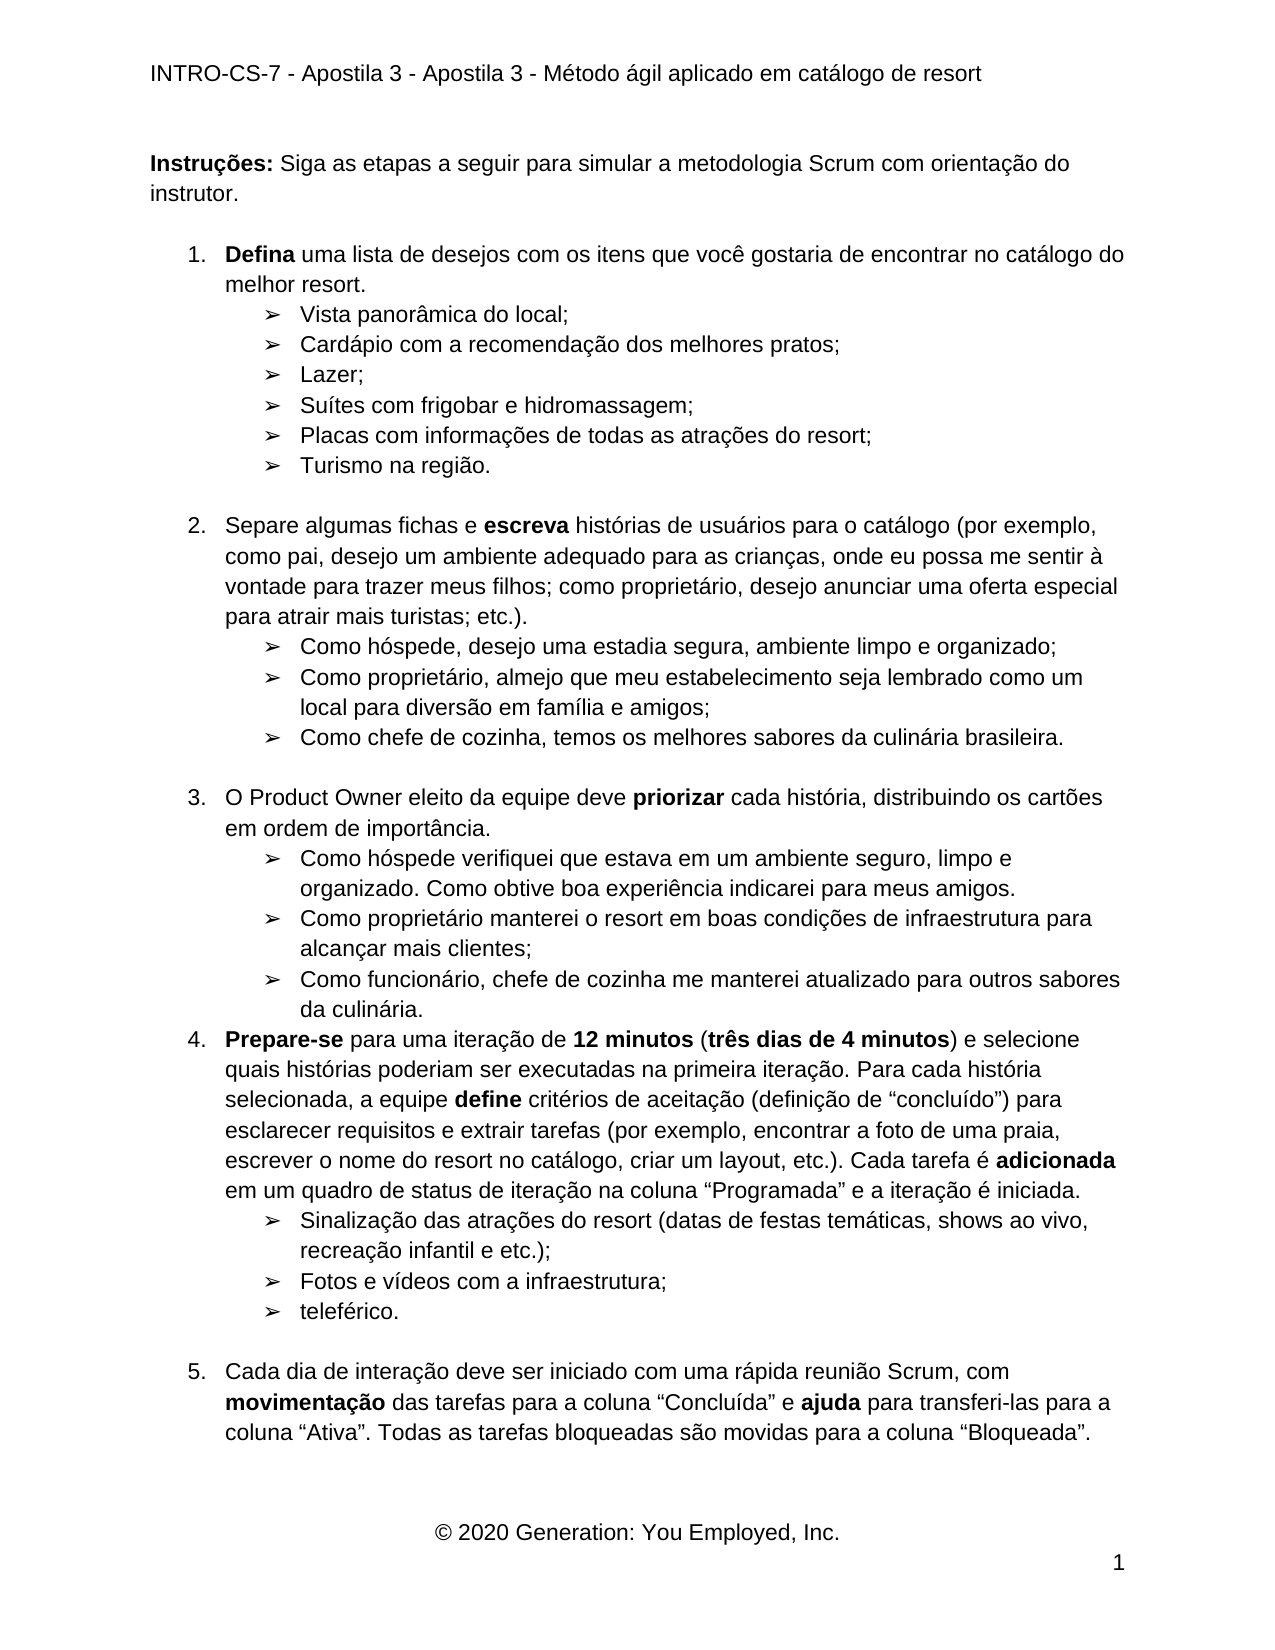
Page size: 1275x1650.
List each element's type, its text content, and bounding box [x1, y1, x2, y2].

list Sinalização das atrações do resort (datas de festas temáticas, shows ao vivo, recreação infantil e etc.); [262, 1207, 1125, 1264]
list Vista panorâmica do local; [262, 301, 1125, 327]
list Prepare-se para uma iteração de 12 minutos (três dias de 4 minutos) e selecione quais histórias poderiam ser executadas na primeira iteração. Para cada história selecionada, a equipe define critérios de aceitação (definição de “concluído”) para esclarecer requisitos e extrair tarefas (por exemplo, encontrar a foto de uma praia, escrever o nome do resort no catálogo, criar um layout, etc.). Cada tarefa é adicionada em um quadro de status de iteração na coluna “Programada” e a iteração é iniciada. [187, 1026, 1125, 1203]
list Como proprietário manterei o resort em boas condições de infraestrutura para alcançar mais clientes; [262, 905, 1125, 962]
list Lazer; [262, 361, 1125, 388]
list O Product Owner eleito da equipe deve priorizar cada história, distribuindo os cartões em ordem de importância. [187, 784, 1125, 841]
list Fotos e vídeos com a infraestrutura; [262, 1268, 1125, 1294]
list Cardápio com a recomendação dos melhores pratos; [262, 331, 1125, 358]
list Cada dia de interação deve ser iniciado com uma rápida reunião Scrum, com movimentação das tarefas para a coluna “Concluída” e ajuda para transferi-las para a coluna “Ativa”. Todas as tarefas bloqueadas são movidas para a coluna “Bloqueada”. [187, 1358, 1125, 1445]
list Como hóspede, desejo uma estadia segura, ambiente limpo e organizado; [262, 633, 1125, 660]
text Instruções: Siga as etapas a seguir para simular a metodologia Scrum com orientação do instrutor. [150, 150, 1125, 207]
list Placas com informações de todas as atrações do resort; [262, 422, 1125, 448]
list Como funcionário, chefe de cozinha me manterei atualizado para outros sabores da culinária. [262, 966, 1125, 1022]
list Como proprietário, almejo que meu estabelecimento seja lembrado como um local para diversão em família e amigos; [262, 663, 1125, 720]
list Como chefe de cozinha, temos os melhores sabores da culinária brasileira. [262, 724, 1125, 750]
list Suítes com frigobar e hidromassagem; [262, 392, 1125, 418]
list Separe algumas fichas e escreva histórias de usuários para o catálogo (por exemplo, como pai, desejo um ambiente adequado para as crianças, onde eu possa me sentir à vontade para trazer meus filhos; como proprietário, desejo anunciar uma oferta especial para atrair mais turistas; etc.). [187, 512, 1125, 629]
list Como hóspede verifiquei que estava em um ambiente seguro, limpo e organizado. Como obtive boa experiência indicarei para meus amigos. [262, 845, 1125, 901]
list Defina uma lista de desejos com os itens que você gostaria de encontrar no catálogo do melhor resort. [187, 241, 1125, 297]
list Turismo na região. [262, 452, 1125, 478]
list teleférico. [262, 1298, 1125, 1324]
